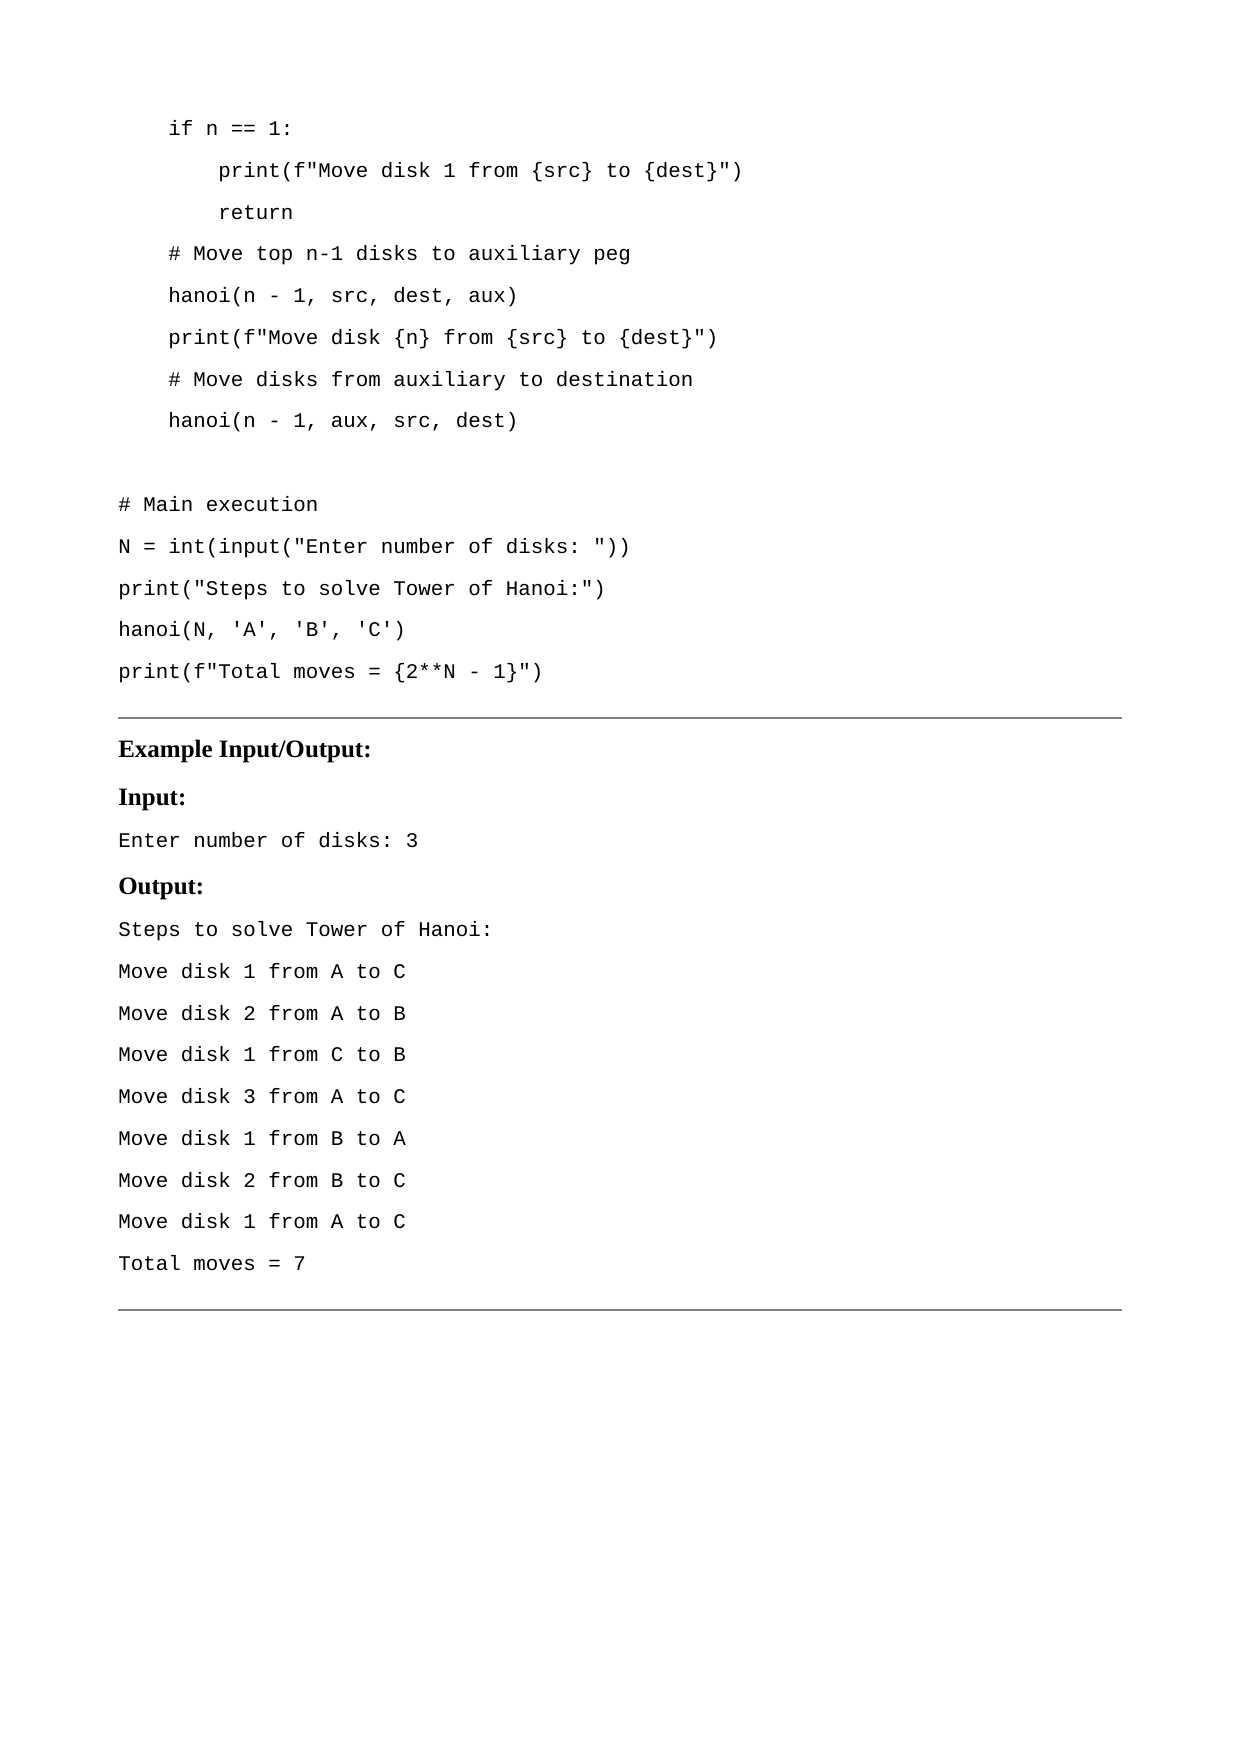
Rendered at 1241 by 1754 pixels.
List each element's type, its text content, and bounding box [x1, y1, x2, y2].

text Example Input/Output: [118, 734, 1122, 763]
text # Main execution [118, 494, 1122, 518]
text Move disk 2 from B to C [118, 1169, 1122, 1193]
text Enter number of disks: 3 [118, 829, 1122, 853]
text return [118, 202, 1122, 225]
text Steps to solve Tower of Hanoi: [118, 919, 1122, 943]
text Move disk 1 from B to A [118, 1128, 1122, 1151]
text N = int(input("Enter number of disks: ")) [118, 536, 1122, 559]
text Move disk 1 from A to C [118, 1211, 1122, 1235]
text Move disk 3 from A to C [118, 1086, 1122, 1110]
text Total moves = 7 [118, 1253, 1122, 1277]
text print(f"Total moves = {2**N - 1}") [118, 661, 1122, 685]
text # Move disks from auxiliary to destination [118, 369, 1122, 392]
text Input: [118, 782, 1122, 811]
text hanoi(N, 'A', 'B', 'C') [118, 619, 1122, 643]
text Move disk 1 from C to B [118, 1044, 1122, 1068]
text if n == 1: [118, 118, 1122, 142]
text print(f"Move disk {n} from {src} to {dest}") [118, 327, 1122, 351]
text print("Steps to solve Tower of Hanoi:") [118, 578, 1122, 601]
text Move disk 1 from A to C [118, 961, 1122, 984]
text print(f"Move disk 1 from {src} to {dest}") [118, 160, 1122, 183]
text # Move top n-1 disks to auxiliary peg [118, 243, 1122, 267]
text Move disk 2 from A to B [118, 1002, 1122, 1026]
text hanoi(n - 1, aux, src, dest) [118, 411, 1122, 434]
text hanoi(n - 1, src, dest, aux) [118, 285, 1122, 309]
text Output: [118, 871, 1122, 900]
